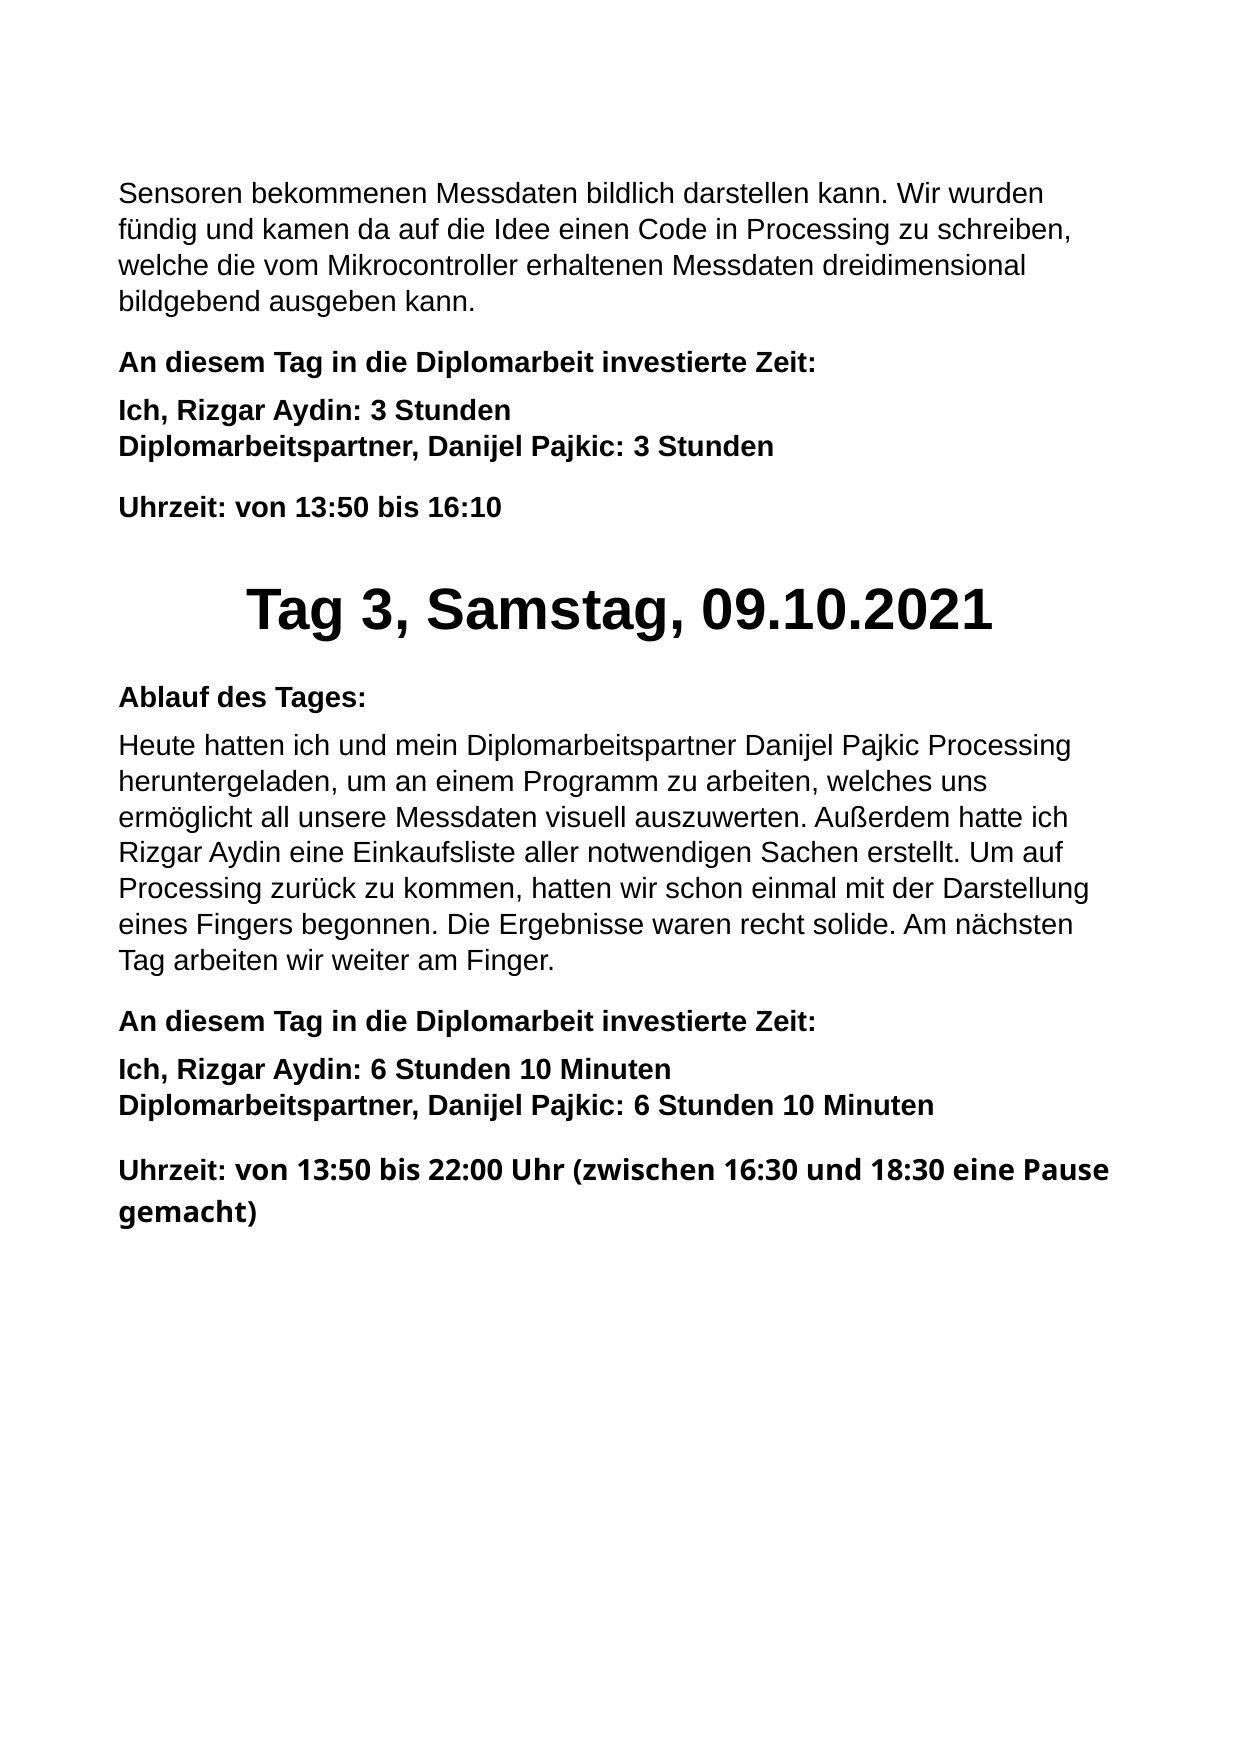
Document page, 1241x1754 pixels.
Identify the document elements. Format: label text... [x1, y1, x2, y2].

subtitle Uhrzeit: von 13:50 bis 16:10 [118, 490, 1122, 523]
text Heute hatten ich und mein Diplomarbeitspartner Danijel Pajkic Processing heruntergeladen, um an einem Programm zu arbeiten, welches uns ermöglicht all unsere Messdaten visuell auszuwerten. Außerdem hatte ich Rizgar Aydin eine Einkaufsliste aller notwendigen Sachen erstellt. Um auf Processing zurück zu kommen, hatten wir schon einmal mit der Darstellung eines Fingers begonnen. Die Ergebnisse waren recht solide. Am nächsten Tag arbeiten wir weiter am Finger. [118, 728, 1122, 976]
subtitle An diesem Tag in die Diplomarbeit investierte Zeit: [118, 345, 1122, 378]
subtitle Uhrzeit: von 13:50 bis 22:00 Uhr (zwischen 16:30 und 18:30 eine Pause gemacht) [118, 1149, 1122, 1231]
text Diplomarbeitspartner, Danijel Pajkic: 3 Stunden [118, 429, 1122, 462]
text Diplomarbeitspartner, Danijel Pajkic: 6 Stunden 10 Minuten [118, 1088, 1122, 1121]
subtitle An diesem Tag in die Diplomarbeit investierte Zeit: [118, 1004, 1122, 1037]
text Ich, Rizgar Aydin: 6 Stunden 10 Minuten [118, 1052, 1122, 1086]
text Sensoren bekommenen Messdaten bildlich darstellen kann. Wir wurden fündig und kamen da auf die Idee einen Code in Processing zu schreiben, welche die vom Mikrocontroller erhaltenen Messdaten dreidimensional bildgebend ausgeben kann. [118, 176, 1122, 317]
text Ich, Rizgar Aydin: 3 Stunden [118, 393, 1122, 427]
subtitle Ablauf des Tages: [118, 679, 1122, 713]
subtitle Tag 3, Samstag, 09.10.2021 [118, 575, 1122, 642]
